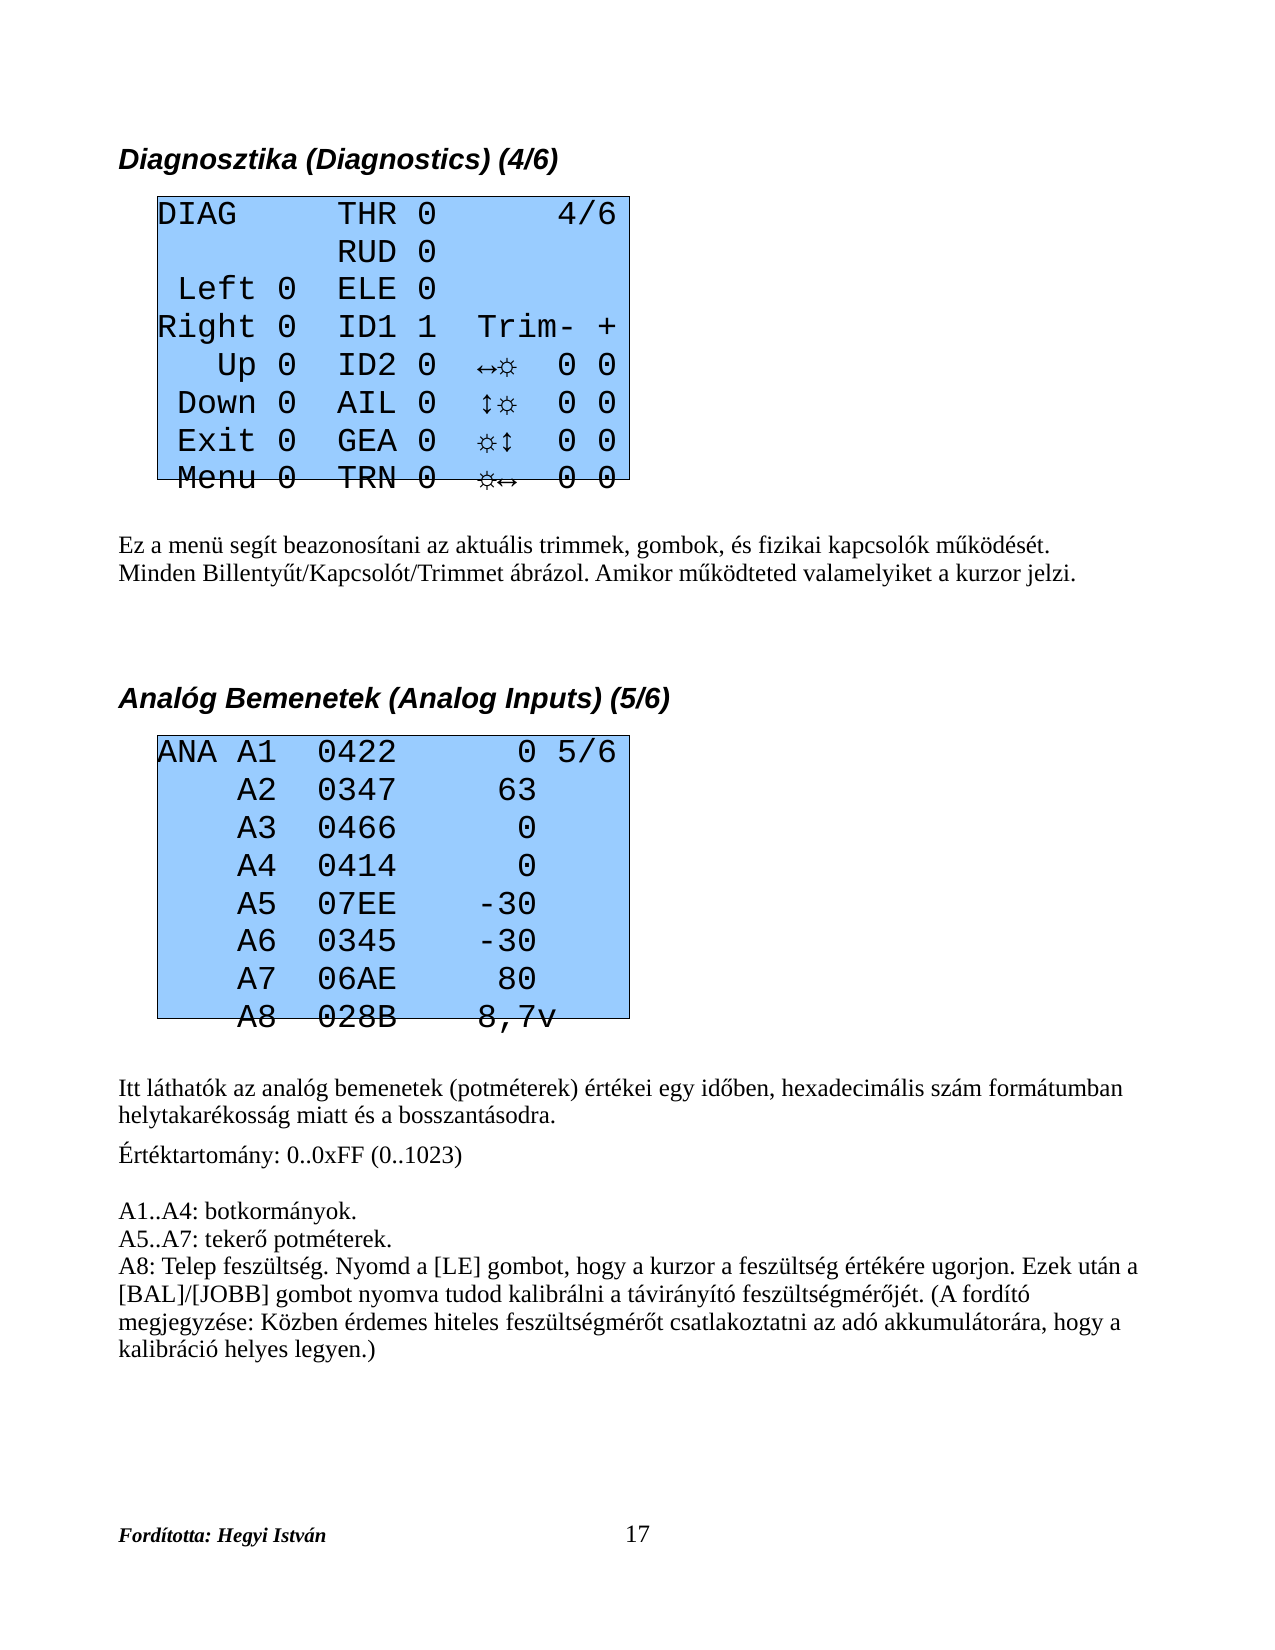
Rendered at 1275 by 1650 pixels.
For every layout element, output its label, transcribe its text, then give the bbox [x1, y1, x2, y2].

text A5..A7: tekerő potméterek. [118, 1225, 1157, 1252]
text Ez a menü segít beazonosítani az aktuális trimmek, gombok, és fizikai kapcsolók működését. [118, 531, 1157, 559]
text A1..A4: botkormányok. [118, 1197, 1157, 1225]
text Értéktartomány: 0..0xFF (0..1023) [118, 1142, 1157, 1169]
text Itt láthatók az analóg bemenetek (potméterek) értékei egy időben, hexadecimális szám formátumban helytakarékosság miatt és a bosszantásodra. [118, 1074, 1157, 1129]
subtitle Diagnosztika (Diagnostics) (4/6) [118, 143, 1157, 176]
text A8: Telep feszültség. Nyomd a [LE] gombot, hogy a kurzor a feszültség értékére ugorjon. Ezek után a [BAL]/[JOBB] gombot nyomva tudod kalibrálni a távirányító feszültségmérőjét. (A fordító megjegyzése: Közben érdemes hiteles feszültségmérőt csatlakoztatni az adó akkumulátorára, hogy a kalibráció helyes legyen.) [118, 1252, 1157, 1363]
text Minden Billentyűt/Kapcsolót/Trimmet ábrázol. Amikor működteted valamelyiket a kurzor jelzi. [118, 559, 1157, 587]
subtitle Analóg Bemenetek (Analog Inputs) (5/6) [118, 682, 1157, 714]
